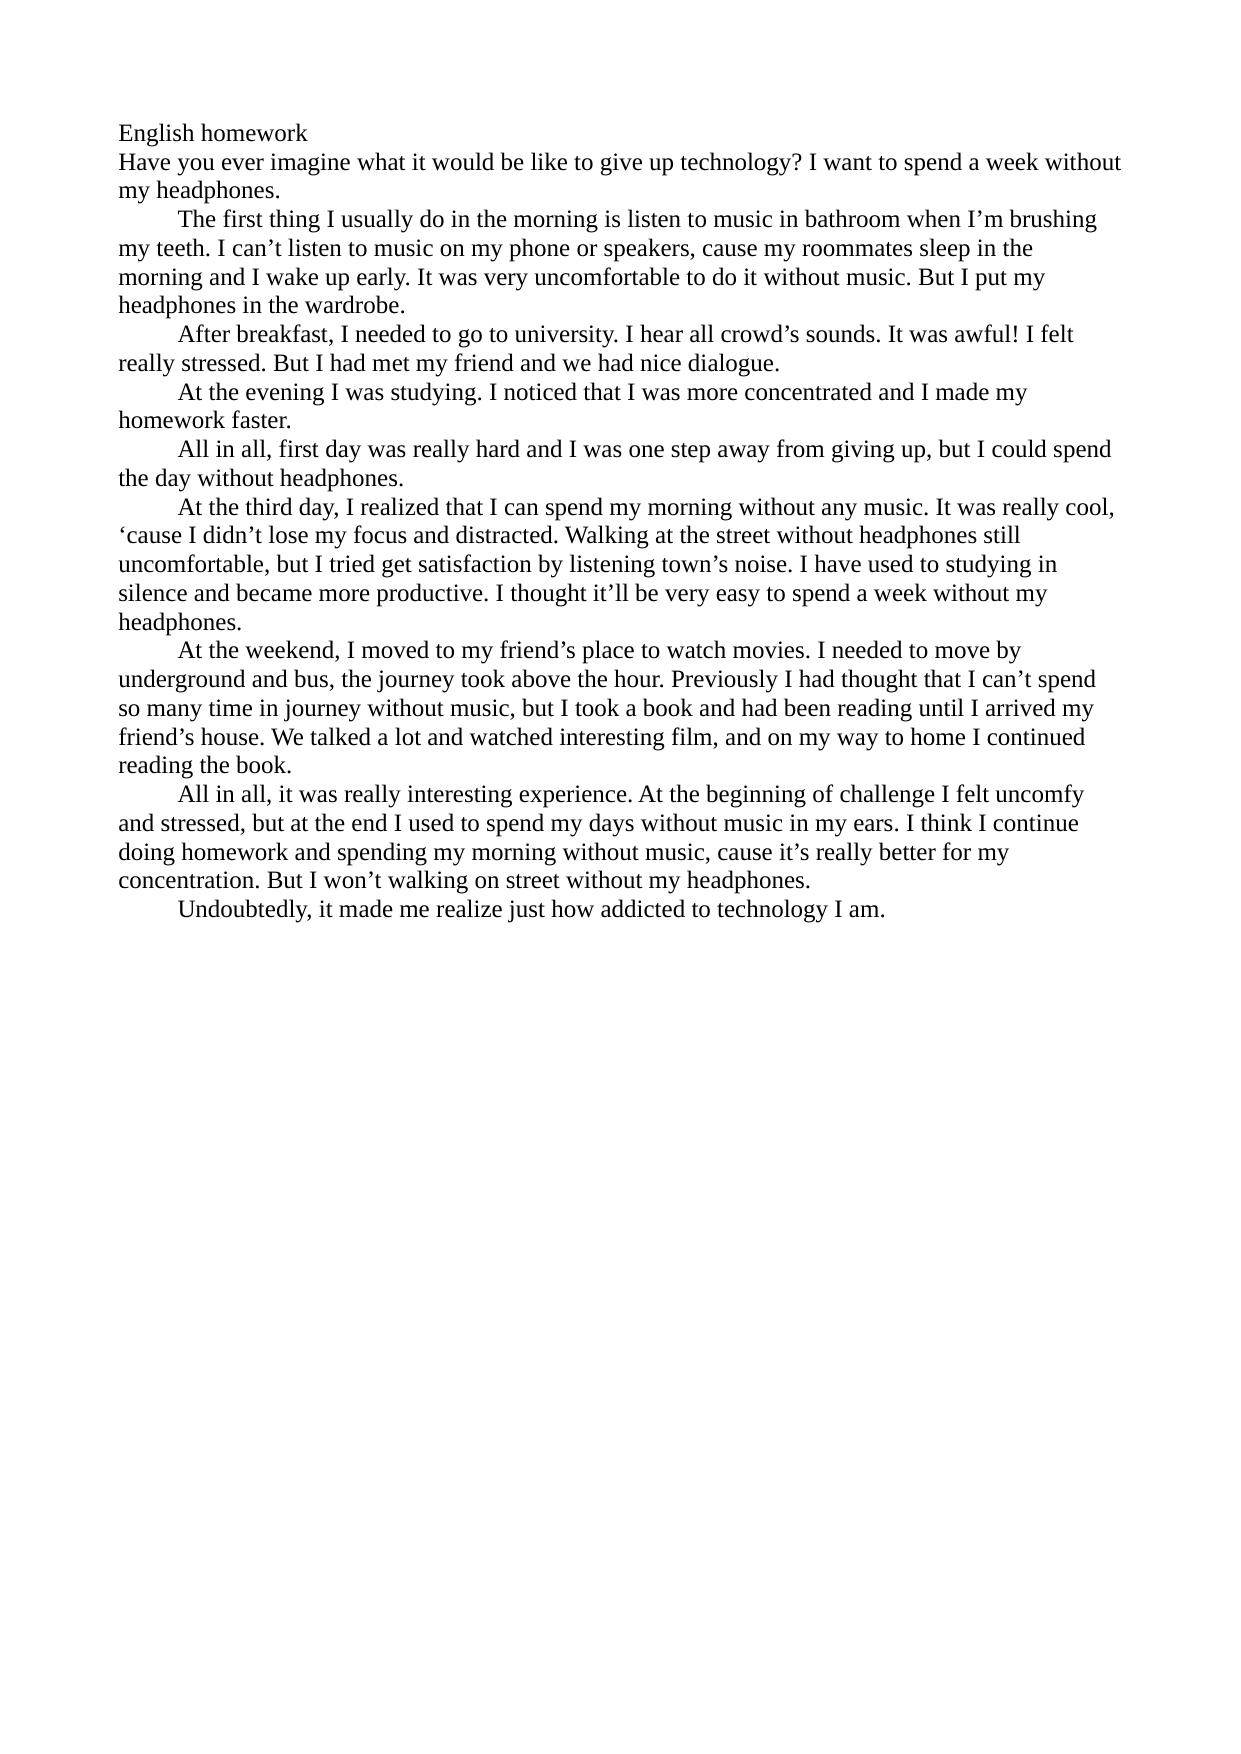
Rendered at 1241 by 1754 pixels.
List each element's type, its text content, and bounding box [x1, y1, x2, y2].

text At the evening I was studying. I noticed that I was more concentrated and I made my homework faster. [118, 377, 1122, 434]
text All in all, first day was really hard and I was one step away from giving up, but I could spend the day without headphones. [118, 434, 1122, 492]
text At the weekend, I moved to my friend’s place to watch movies. I needed to move by underground and bus, the journey took above the hour. Previously I had thought that I can’t spend so many time in journey without music, but I took a book and had been reading until I arrived my friend’s house. We talked a lot and watched interesting film, and on my way to home I continued reading the book. [118, 636, 1122, 779]
text At the third day, I realized that I can spend my morning without any music. It was really cool, ‘cause I didn’t lose my focus and distracted. Walking at the street without headphones still uncomfortable, but I tried get satisfaction by listening town’s noise. I have used to studying in silence and became more productive. I thought it’ll be very easy to spend a week without my headphones. [118, 492, 1122, 636]
text Have you ever imagine what it would be like to give up technology? I want to spend a week without my headphones. [118, 147, 1122, 204]
text The first thing I usually do in the morning is listen to music in bathroom when I’m brushing my teeth. I can’t listen to music on my phone or speakers, cause my roommates sleep in the morning and I wake up early. It was very uncomfortable to do it without music. But I put my headphones in the wardrobe. [118, 204, 1122, 319]
text English homework [118, 118, 1122, 147]
text All in all, it was really interesting experience. At the beginning of challenge I felt uncomfy and stressed, but at the end I used to spend my days without music in my ears. I think I continue doing homework and spending my morning without music, cause it’s really better for my concentration. But I won’t walking on street without my headphones. [118, 779, 1122, 894]
text After breakfast, I needed to go to university. I hear all crowd’s sounds. It was awful! I felt really stressed. But I had met my friend and we had nice dialogue. [118, 319, 1122, 377]
text Undoubtedly, it made me realize just how addicted to technology I am. [118, 894, 1122, 923]
